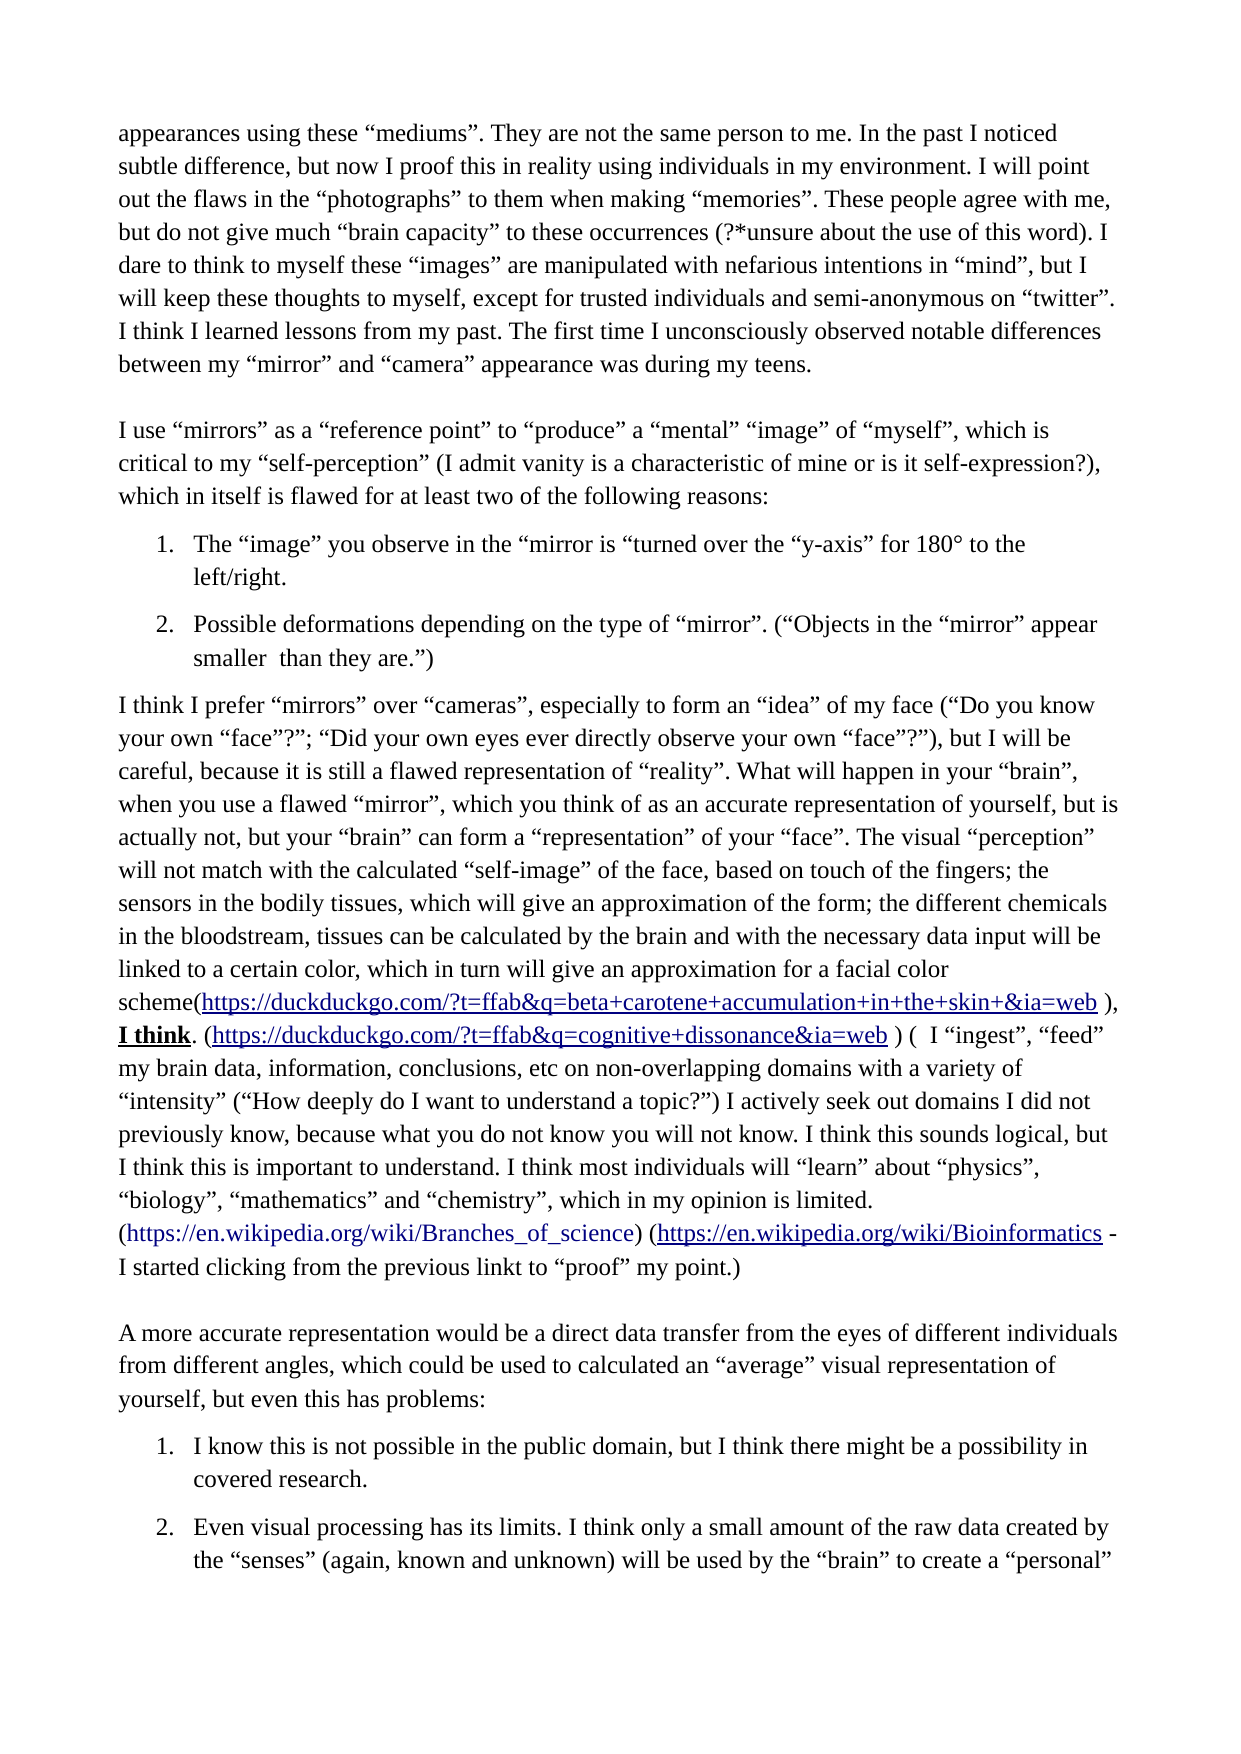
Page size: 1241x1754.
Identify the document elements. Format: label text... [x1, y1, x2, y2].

list I know this is not possible in the public domain, but I think there might be a possibility in covered research. [156, 1431, 1122, 1493]
list Even visual processing has its limits. I think only a small amount of the raw data created by the “senses” (again, known and unknown) will be used by the “brain” to create a “personal” [156, 1512, 1122, 1574]
text I think I prefer “mirrors” over “cameras”, especially to form an “idea” of my face (“Do you know your own “face”?”; “Did your own eyes ever directly observe your own “face”?”), but I will be careful, because it is still a flawed representation of “reality”. What will happen in your “brain”, when you use a flawed “mirror”, which you think of as an accurate representation of yourself, but is actually not, but your “brain” can form a “representation” of your “face”. The visual “perception” will not match with the calculated “self-image” of the face, based on touch of the fingers; the sensors in the bodily tissues, which will give an approximation of the form; the different chemicals in the bloodstream, tissues can be calculated by the brain and with the necessary data input will be linked to a certain color, which in turn will give an approximation for a facial color scheme(https://duckduckgo.com/?t=ffab&q=beta+carotene+accumulation+in+the+skin+&ia=web ), I think. (https://duckduckgo.com/?t=ffab&q=cognitive+dissonance&ia=web ) ( I “ingest”, “feed” my brain data, information, conclusions, etc on non-overlapping domains with a variety of “intensity” (“How deeply do I want to understand a topic?”) I actively seek out domains I did not previously know, because what you do not know you will not know. I think this sounds logical, but I think this is important to understand. I think most individuals will “learn” about “physics”, “biology”, “mathematics” and “chemistry”, which in my opinion is limited. (https://en.wikipedia.org/wiki/Branches_of_science) (https://en.wikipedia.org/wiki/Bioinformatics - I started clicking from the previous linkt to “proof” my point.) A more accurate representation would be a direct data transfer from the eyes of different individuals from different angles, which could be used to calculated an “average” visual representation of yourself, but even this has problems: [118, 690, 1122, 1412]
list Possible deformations depending on the type of “mirror”. (“Objects in the “mirror” appear smaller than they are.”) [156, 609, 1122, 671]
list The “image” you observe in the “mirror is “turned over the “y-axis” for 180° to the left/right. [156, 529, 1122, 591]
text appearances using these “mediums”. They are not the same person to me. In the past I noticed subtle difference, but now I proof this in reality using individuals in my environment. I will point out the flaws in the “photographs” to them when making “memories”. These people agree with me, but do not give much “brain capacity” to these occurrences (?*unsure about the use of this word). I dare to think to myself these “images” are manipulated with nefarious intentions in “mind”, but I will keep these thoughts to myself, except for trusted individuals and semi-anonymous on “twitter”. I think I learned lessons from my past. The first time I unconsciously observed notable differences between my “mirror” and “camera” appearance was during my teens. I use “mirrors” as a “reference point” to “produce” a “mental” “image” of “myself”, which is critical to my “self-perception” (I admit vanity is a characteristic of mine or is it self-expression?), which in itself is flawed for at least two of the following reasons: [118, 118, 1122, 510]
